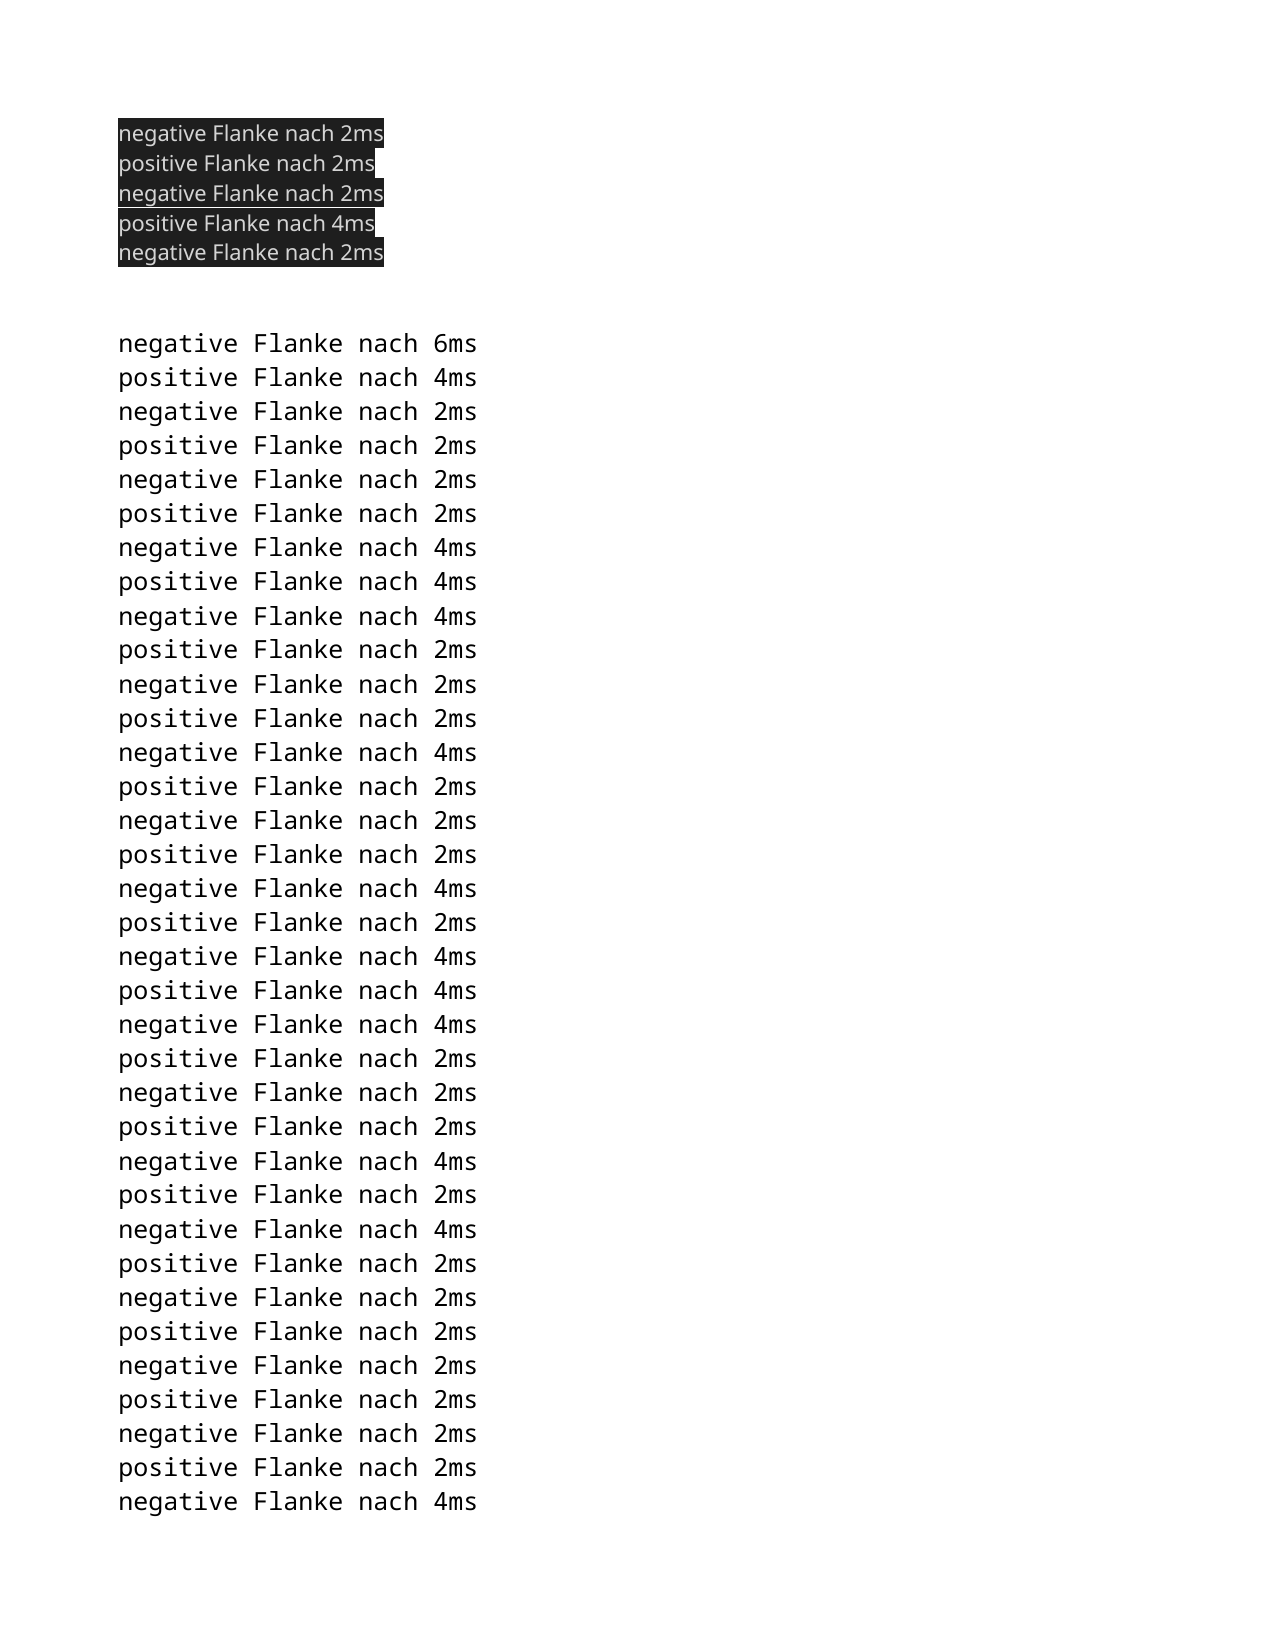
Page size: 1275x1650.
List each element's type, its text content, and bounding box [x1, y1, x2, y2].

text positive Flanke nach 4ms [118, 564, 1157, 598]
text positive Flanke nach 4ms [118, 207, 1157, 237]
text negative Flanke nach 2ms [118, 802, 1157, 837]
text positive Flanke nach 4ms [118, 973, 1157, 1007]
text negative Flanke nach 2ms [118, 1279, 1157, 1313]
text positive Flanke nach 2ms [118, 1382, 1157, 1416]
text negative Flanke nach 2ms [118, 237, 1157, 267]
text negative Flanke nach 4ms [118, 530, 1157, 564]
text positive Flanke nach 2ms [118, 768, 1157, 802]
text negative Flanke nach 4ms [118, 1143, 1157, 1177]
text positive Flanke nach 2ms [118, 1450, 1157, 1484]
text negative Flanke nach 2ms [118, 666, 1157, 700]
text positive Flanke nach 2ms [118, 148, 1157, 178]
text positive Flanke nach 2ms [118, 1109, 1157, 1143]
text negative Flanke nach 4ms [118, 871, 1157, 905]
text negative Flanke nach 2ms [118, 1347, 1157, 1382]
text negative Flanke nach 2ms [118, 178, 1157, 207]
text positive Flanke nach 2ms [118, 837, 1157, 871]
text negative Flanke nach 4ms [118, 734, 1157, 768]
text positive Flanke nach 2ms [118, 428, 1157, 462]
text negative Flanke nach 2ms [118, 1416, 1157, 1450]
text negative Flanke nach 4ms [118, 1211, 1157, 1245]
text negative Flanke nach 4ms [118, 1484, 1157, 1518]
text negative Flanke nach 2ms [118, 394, 1157, 428]
text negative Flanke nach 4ms [118, 598, 1157, 632]
text negative Flanke nach 4ms [118, 1007, 1157, 1041]
text negative Flanke nach 2ms [118, 118, 1157, 148]
text positive Flanke nach 2ms [118, 1313, 1157, 1347]
text positive Flanke nach 2ms [118, 1177, 1157, 1211]
text negative Flanke nach 6ms [118, 326, 1157, 360]
text negative Flanke nach 2ms [118, 1075, 1157, 1109]
text positive Flanke nach 2ms [118, 700, 1157, 734]
text negative Flanke nach 4ms [118, 939, 1157, 973]
text positive Flanke nach 2ms [118, 1245, 1157, 1279]
text positive Flanke nach 2ms [118, 905, 1157, 939]
text positive Flanke nach 4ms [118, 360, 1157, 394]
text positive Flanke nach 2ms [118, 496, 1157, 530]
text positive Flanke nach 2ms [118, 1041, 1157, 1075]
text positive Flanke nach 2ms [118, 632, 1157, 666]
text negative Flanke nach 2ms [118, 462, 1157, 496]
